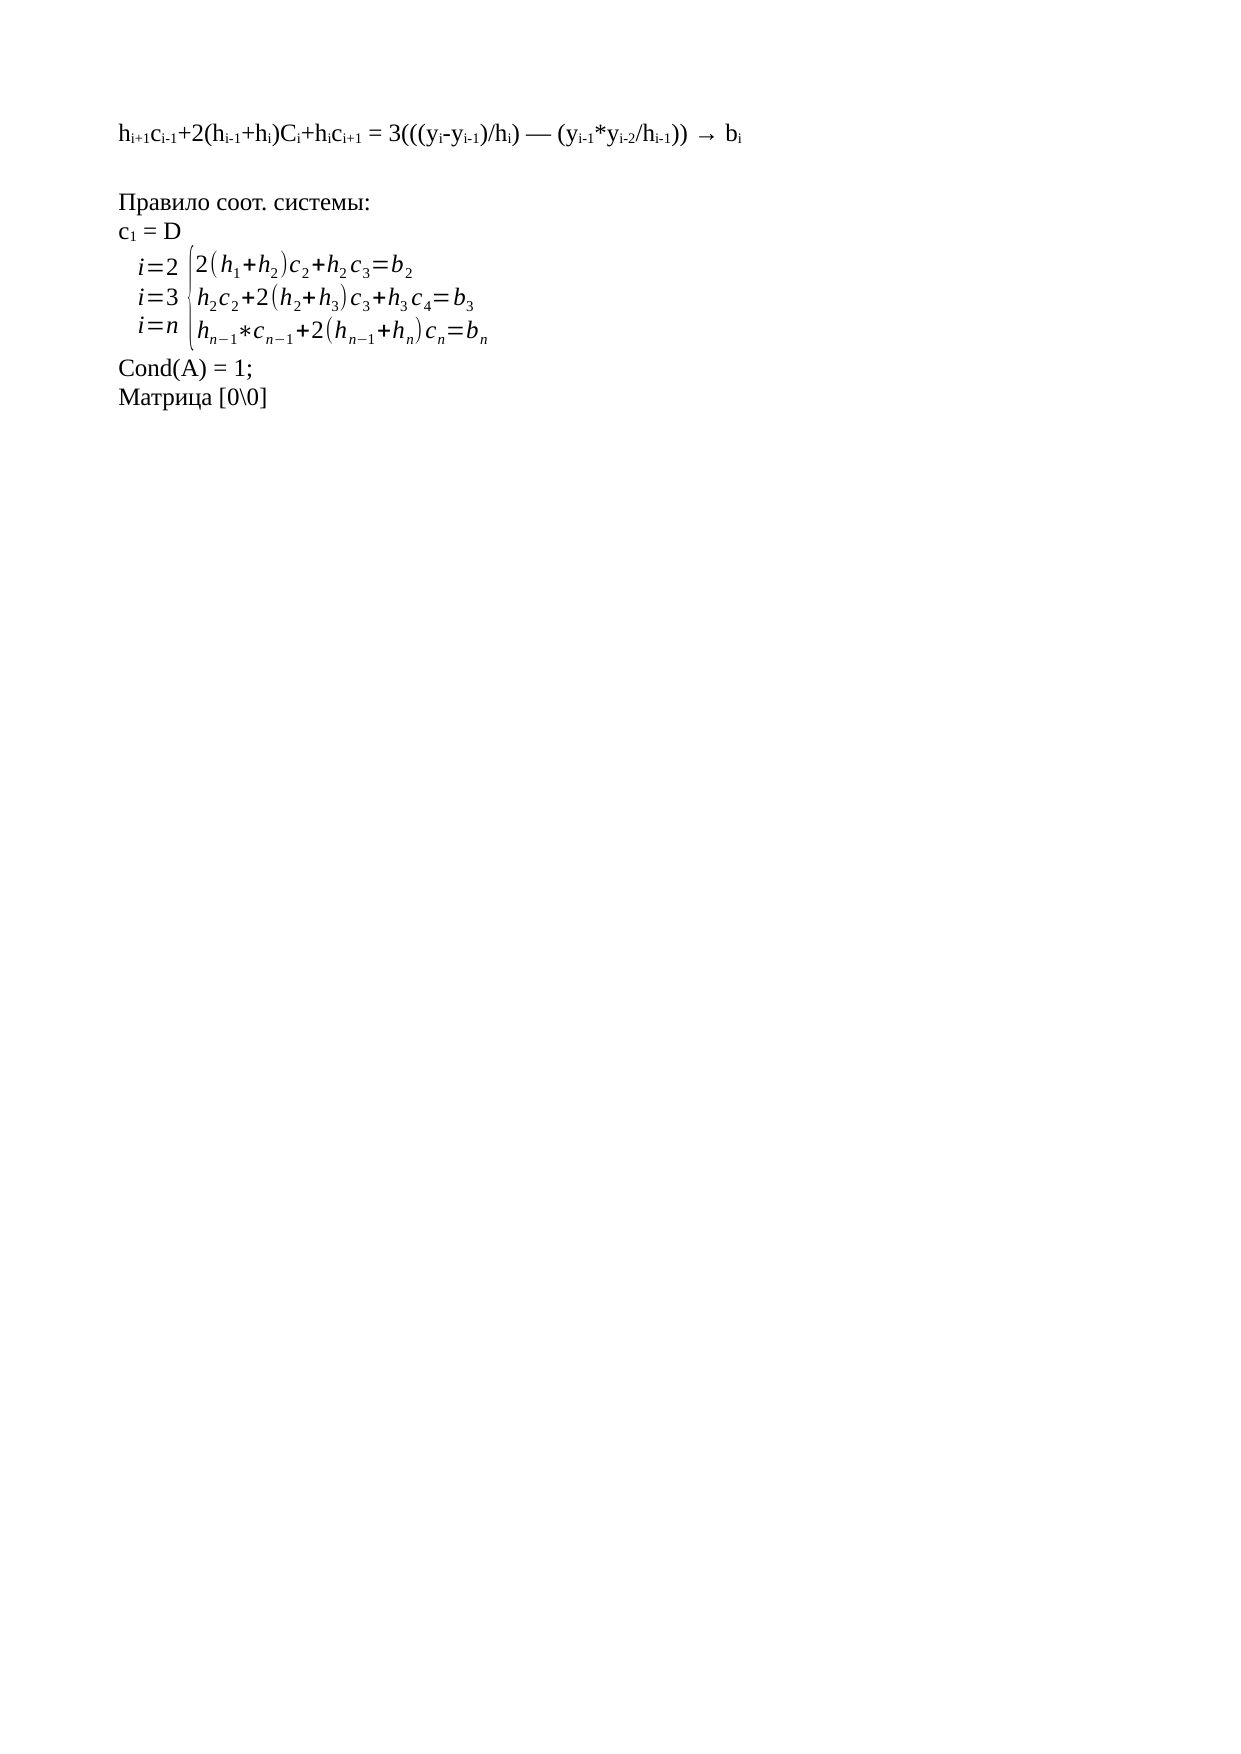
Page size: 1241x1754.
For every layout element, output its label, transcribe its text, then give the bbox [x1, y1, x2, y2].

text Правило соот. системы: [118, 187, 1122, 216]
text c1 = D [118, 216, 1122, 244]
text hi+1ci-1+2(hi-1+hi)Ci+hici+1 = 3(((yi-yi-1)/hi) — (yi-1*yi-2/hi-1)) → bi [118, 118, 1122, 147]
text Матрица [0\0] [118, 382, 1122, 410]
text Cond(A) = 1; [118, 353, 1122, 382]
